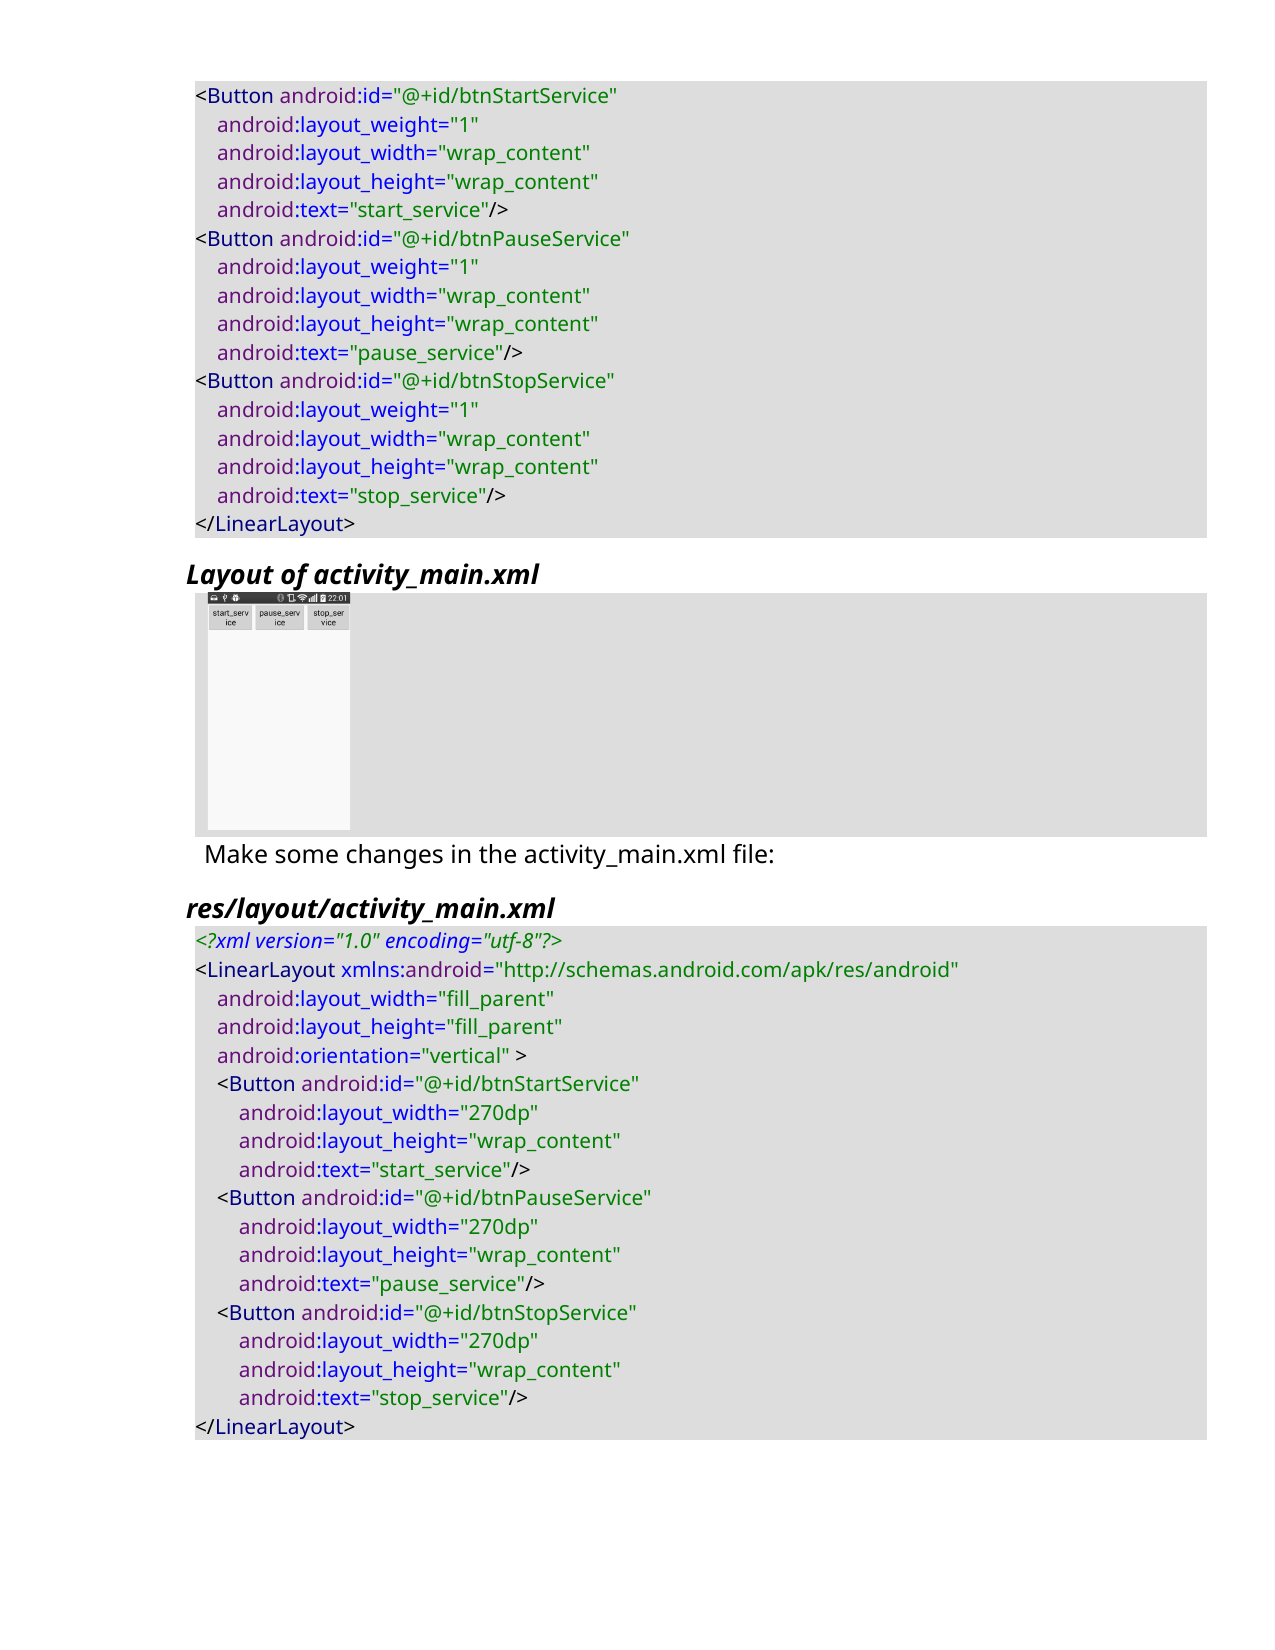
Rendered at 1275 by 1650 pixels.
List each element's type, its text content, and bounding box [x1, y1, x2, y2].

text android:text="stop_service"/> [195, 481, 1207, 509]
text android:text="start_service"/> [195, 1155, 1207, 1183]
title Layout of activity_main.xml [186, 556, 1207, 593]
text android:text="start_service"/> [195, 195, 1207, 224]
text <LinearLayout xmlns:android="http://schemas.android.com/apk/res/android" [195, 955, 1207, 983]
text android:text="pause_service"/> [195, 1269, 1207, 1297]
text Make some changes in the activity_main.xml file: [189, 837, 1207, 871]
text android:layout_weight="1" [195, 395, 1207, 423]
text </LinearLayout> [195, 1412, 1207, 1440]
text android:layout_width="270dp" [195, 1098, 1207, 1126]
text android:layout_width="wrap_content" [195, 281, 1207, 309]
text android:layout_height="wrap_content" [195, 309, 1207, 338]
text android:text="pause_service"/> [195, 338, 1207, 366]
text <Button android:id="@+id/btnStartService" [195, 1069, 1207, 1098]
text android:layout_height="fill_parent" [195, 1012, 1207, 1041]
text android:text="stop_service"/> [195, 1383, 1207, 1412]
text <?xml version="1.0" encoding="utf-8"?> [195, 926, 1207, 955]
text <Button android:id="@+id/btnPauseService" [195, 1183, 1207, 1212]
text <Button android:id="@+id/btnStartService" [195, 81, 1207, 109]
text <Button android:id="@+id/btnStopService" [195, 1297, 1207, 1326]
text android:layout_height="wrap_content" [195, 1354, 1207, 1383]
text <Button android:id="@+id/btnPauseService" [195, 224, 1207, 252]
text <Button android:id="@+id/btnStopService" [195, 366, 1207, 395]
picture [207, 592, 351, 830]
text android:layout_weight="1" [195, 109, 1207, 138]
text android:layout_height="wrap_content" [195, 167, 1207, 195]
text android:layout_width="fill_parent" [195, 983, 1207, 1012]
text android:layout_height="wrap_content" [195, 452, 1207, 481]
title res/layout/activity_main.xml [186, 889, 1207, 926]
text android:layout_height="wrap_content" [195, 1126, 1207, 1155]
text android:orientation="vertical" > [195, 1041, 1207, 1069]
text android:layout_width="wrap_content" [195, 423, 1207, 452]
text android:layout_weight="1" [195, 252, 1207, 281]
text android:layout_height="wrap_content" [195, 1240, 1207, 1269]
text android:layout_width="wrap_content" [195, 138, 1207, 167]
text android:layout_width="270dp" [195, 1212, 1207, 1240]
text android:layout_width="270dp" [195, 1326, 1207, 1354]
text </LinearLayout> [195, 509, 1207, 538]
